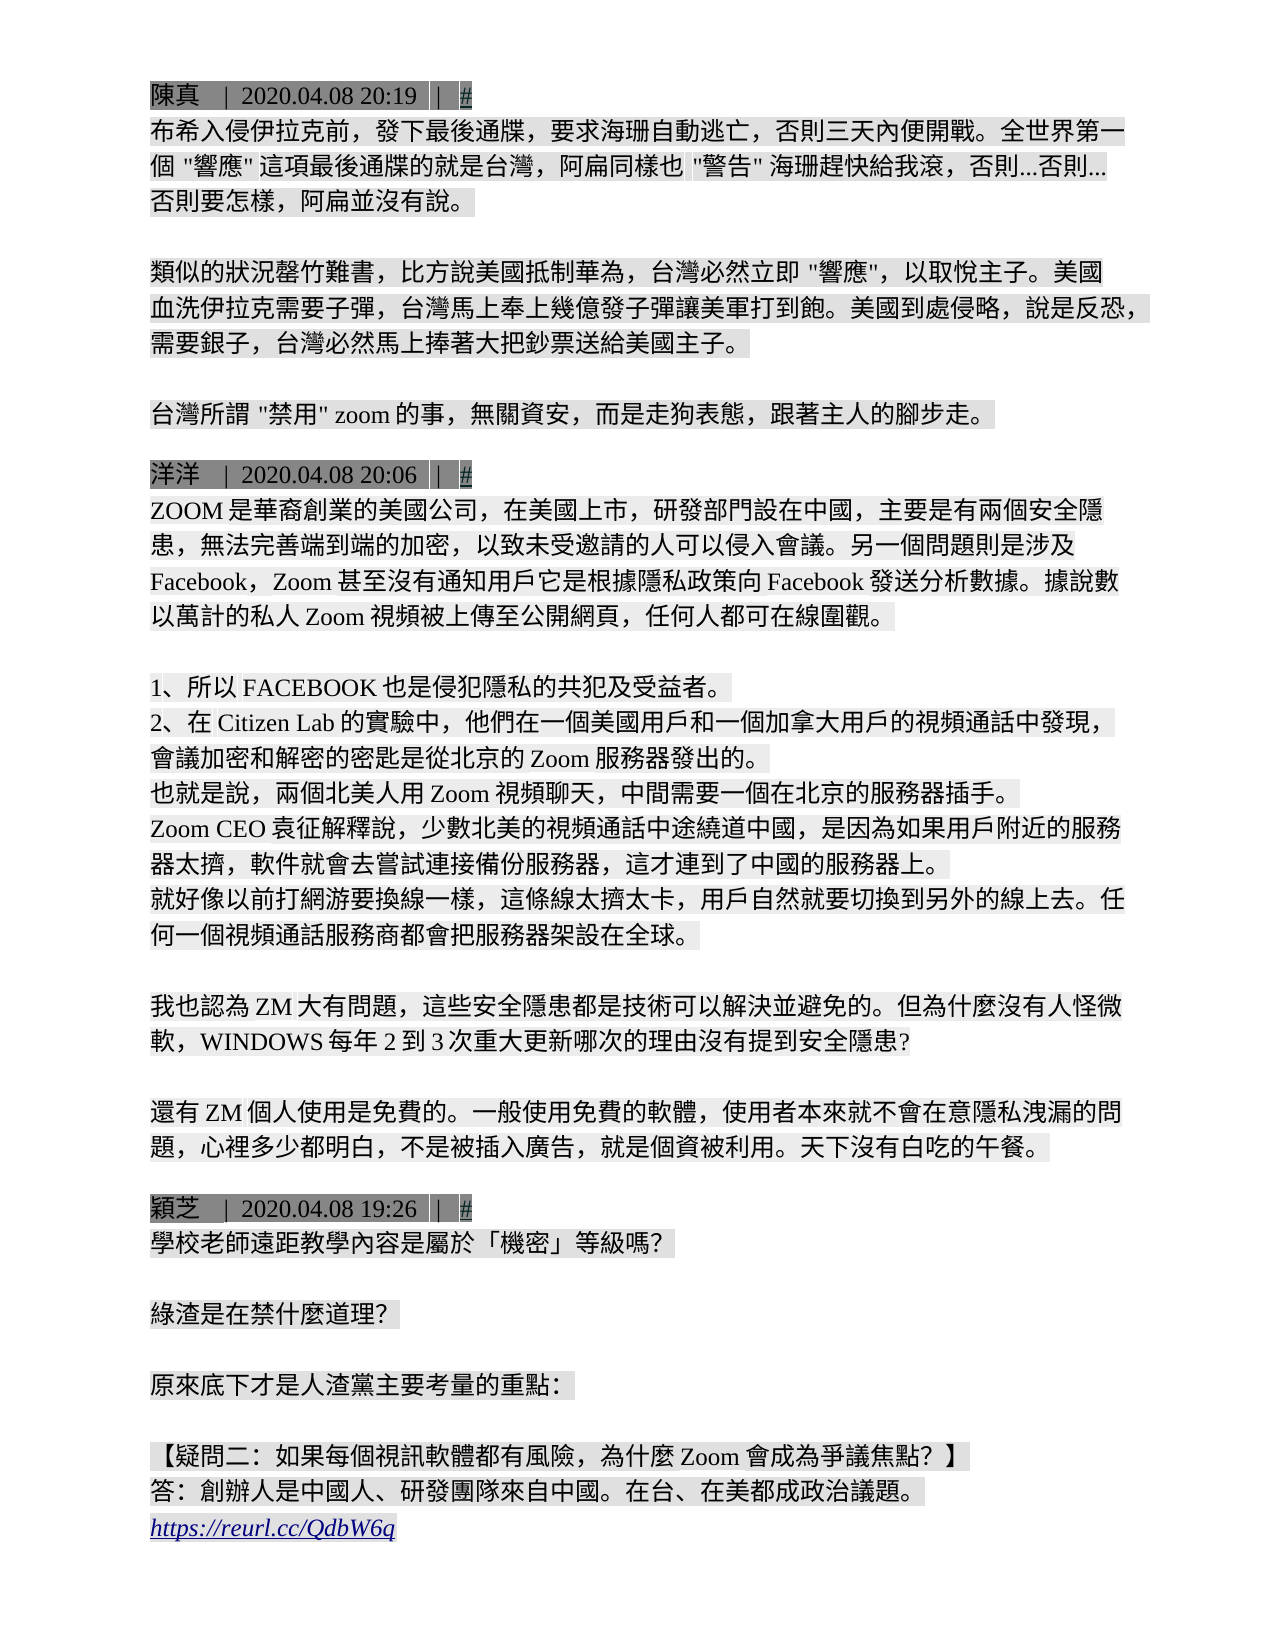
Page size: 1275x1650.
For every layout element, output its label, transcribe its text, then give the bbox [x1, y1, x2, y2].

text 穎芝 | 2020.04.08 19:26 | # [150, 1187, 1125, 1223]
text 布希入侵伊拉克前，發下最後通牒，要求海珊自動逃亡，否則三天內便開戰。全世界第一個 "響應" 這項最後通牒的就是台灣，阿扁同樣也 "警告" 海珊趕快給我滾，否則...否則...否則要怎樣，阿扁並沒有說。 類似的狀況罄竹難書，比方說美國抵制華為，台灣必然立即 "響應"，以取悅主子。美國血洗伊拉克需要子彈，台灣馬上奉上幾億發子彈讓美軍打到飽。美國到處侵略，說是反恐，需要銀子，台灣必然馬上捧著大把鈔票送給美國主子。 台灣所謂 "禁用" zoom的事，無關資安，而是走狗表態，跟著主人的腳步走。 [150, 110, 1125, 429]
text 洋洋 | 2020.04.08 20:06 | # [150, 454, 1125, 489]
text ZOOM是華裔創業的美國公司，在美國上市，研發部門設在中國，主要是有兩個安全隱患，無法完善端到端的加密，以致未受邀請的人可以侵入會議。另一個問題則是涉及Facebook，Zoom甚至沒有通知用戶它是根據隱私政策向Facebook發送分析數據。據說數以萬計的私人Zoom視頻被上傳至公開網頁，任何人都可在線圍觀。 1、所以FACEBOOK也是侵犯隱私的共犯及受益者。 2、在Citizen Lab的實驗中，他們在一個美國用戶和一個加拿大用戶的視頻通話中發現，會議加密和解密的密匙是從北京的Zoom服務器發出的。 也就是說，兩個北美人用Zoom視頻聊天，中間需要一個在北京的服務器插手。 Zoom CEO袁征解釋說，少數北美的視頻通話中途繞道中國，是因為如果用戶附近的服務器太擠，軟件就會去嘗試連接備份服務器，這才連到了中國的服務器上。 就好像以前打網游要換線一樣，這條線太擠太卡，用戶自然就要切換到另外的線上去。任何一個視頻通話服務商都會把服務器架設在全球。 我也認為ZM大有問題，這些安全隱患都是技術可以解決並避免的。但為什麼沒有人怪微軟，WINDOWS每年2到3次重大更新哪次的理由沒有提到安全隱患? 還有ZM個人使用是免費的。一般使用免費的軟體，使用者本來就不會在意隱私洩漏的問題，心裡多少都明白，不是被插入廣告，就是個資被利用。天下沒有白吃的午餐。 [150, 489, 1125, 1162]
text 陳真 | 2020.04.08 20:19 | # [150, 75, 1125, 110]
text 學校老師遠距教學內容是屬於「機密」等級嗎？ 綠渣是在禁什麼道理？ 原來底下才是人渣黨主要考量的重點： 【疑問二：如果每個視訊軟體都有風險，為什麼Zoom會成為爭議焦點？】 答：創辦人是中國人、研發團隊來自中國。在台、在美都成政治議題。 https://reurl.cc/QdbW6q 鬼島的人渣走狗政府仇中反華到毫無邏輯，反中反到沒有腦袋！ ＩＢＭ、蘋果、微軟、Google、ＦＢ等產品都有後門、資安風險，為什麼人渣政府不禁止？ 因為人渣黨的執政政策就是「仇中反華跪舔歐美日」！！ [150, 1223, 1125, 1542]
